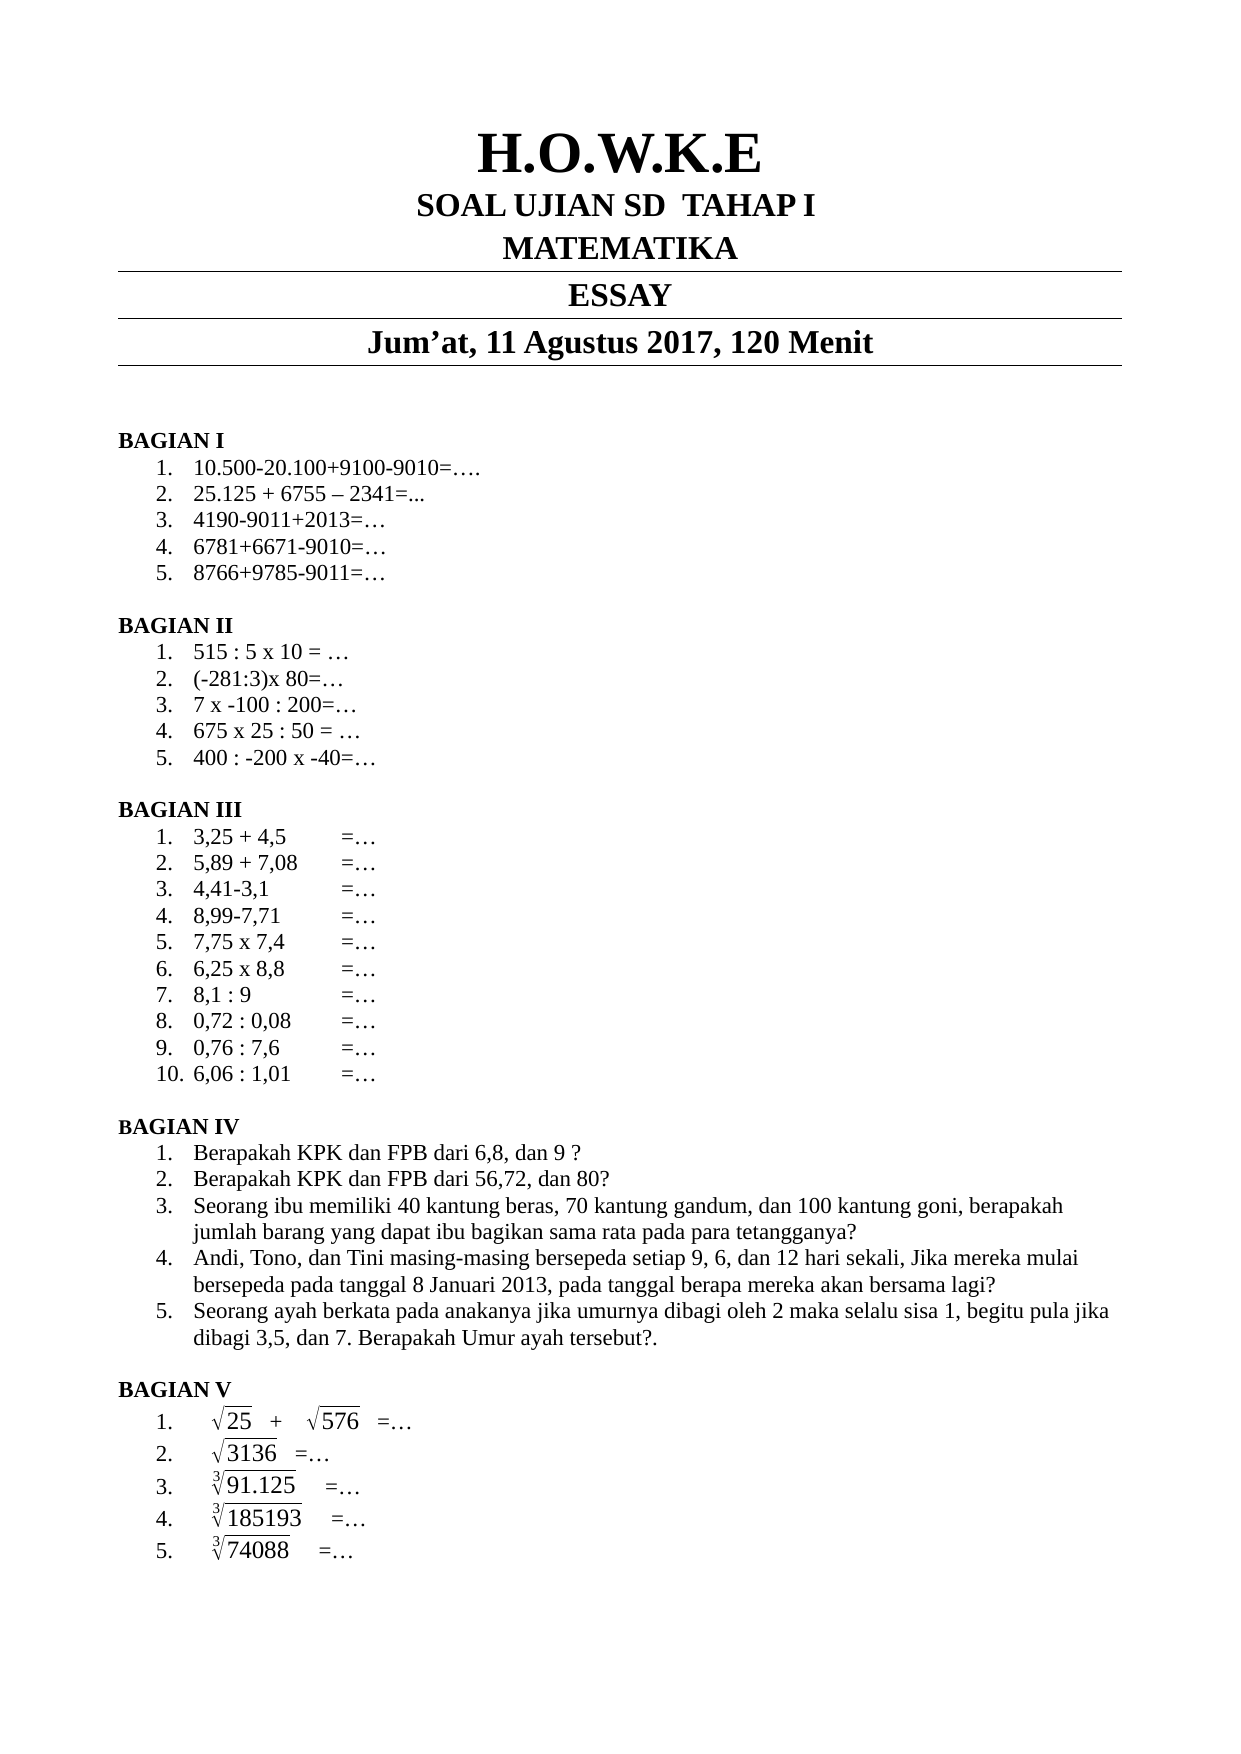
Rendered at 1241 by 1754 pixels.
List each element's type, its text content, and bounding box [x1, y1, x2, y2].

list 6781+6671-9010=… [156, 533, 1122, 559]
list 5,89 + 7,08 =… [156, 849, 1122, 876]
list (-281:3)x 80=… [156, 665, 1122, 691]
list =… [156, 1532, 1122, 1564]
list Seorang ayah berkata pada anakanya jika umurnya dibagi oleh 2 maka selalu sisa 1, begitu pula jika dibagi 3,5, dan 7. Berapakah Umur ayah tersebut?. [156, 1297, 1122, 1350]
list 675 x 25 : 50 = … [156, 717, 1122, 744]
list =… [156, 1467, 1122, 1499]
text BAGIAN V [118, 1376, 1122, 1403]
text SOAL UJIAN SD TAHAP I [118, 185, 1122, 223]
text MATEMATIKA [118, 223, 1122, 271]
list Berapakah KPK dan FPB dari 6,8, dan 9 ? [156, 1139, 1122, 1165]
list 6,25 x 8,8 =… [156, 954, 1122, 981]
text BAGIAN I [118, 427, 1122, 454]
list 515 : 5 x 10 = … [156, 638, 1122, 665]
text BAGIAN III [118, 796, 1122, 823]
list 8766+9785-9011=… [156, 559, 1122, 586]
list 10.500-20.100+9100-9010=…. [156, 454, 1122, 480]
text BAGIAN IV [118, 1113, 1122, 1139]
list 400 : -200 x -40=… [156, 744, 1122, 770]
list 4190-9011+2013=… [156, 507, 1122, 533]
list =… [156, 1499, 1122, 1532]
list Andi, Tono, dan Tini masing-masing bersepeda setiap 9, 6, dan 12 hari sekali, Jika mereka mulai bersepeda pada tanggal 8 Januari 2013, pada tanggal berapa mereka akan bersama lagi? [156, 1244, 1122, 1297]
list =… [156, 1435, 1122, 1467]
list Seorang ibu memiliki 40 kantung beras, 70 kantung gandum, dan 100 kantung goni, berapakah jumlah barang yang dapat ibu bagikan sama rata pada para tetangganya? [156, 1192, 1122, 1244]
list 0,76 : 7,6 =… [156, 1034, 1122, 1060]
list 6,06 : 1,01 =… [156, 1060, 1122, 1086]
list 4,41-3,1 =… [156, 876, 1122, 902]
list + =… [156, 1403, 1122, 1435]
text BAGIAN II [118, 612, 1122, 638]
list 8,99-7,71 =… [156, 902, 1122, 928]
list 8,1 : 9 =… [156, 981, 1122, 1007]
list 25.125 + 6755 – 2341=... [156, 480, 1122, 507]
list Berapakah KPK dan FPB dari 56,72, dan 80? [156, 1165, 1122, 1192]
text H.O.W.K.E [118, 118, 1122, 185]
list 3,25 + 4,5 =… [156, 823, 1122, 849]
text ESSAY [118, 272, 1122, 318]
list 7,75 x 7,4 =… [156, 928, 1122, 954]
list 7 x -100 : 200=… [156, 691, 1122, 717]
text Jum’at, 11 Agustus 2017, 120 Menit [118, 319, 1122, 365]
list 0,72 : 0,08 =… [156, 1007, 1122, 1034]
